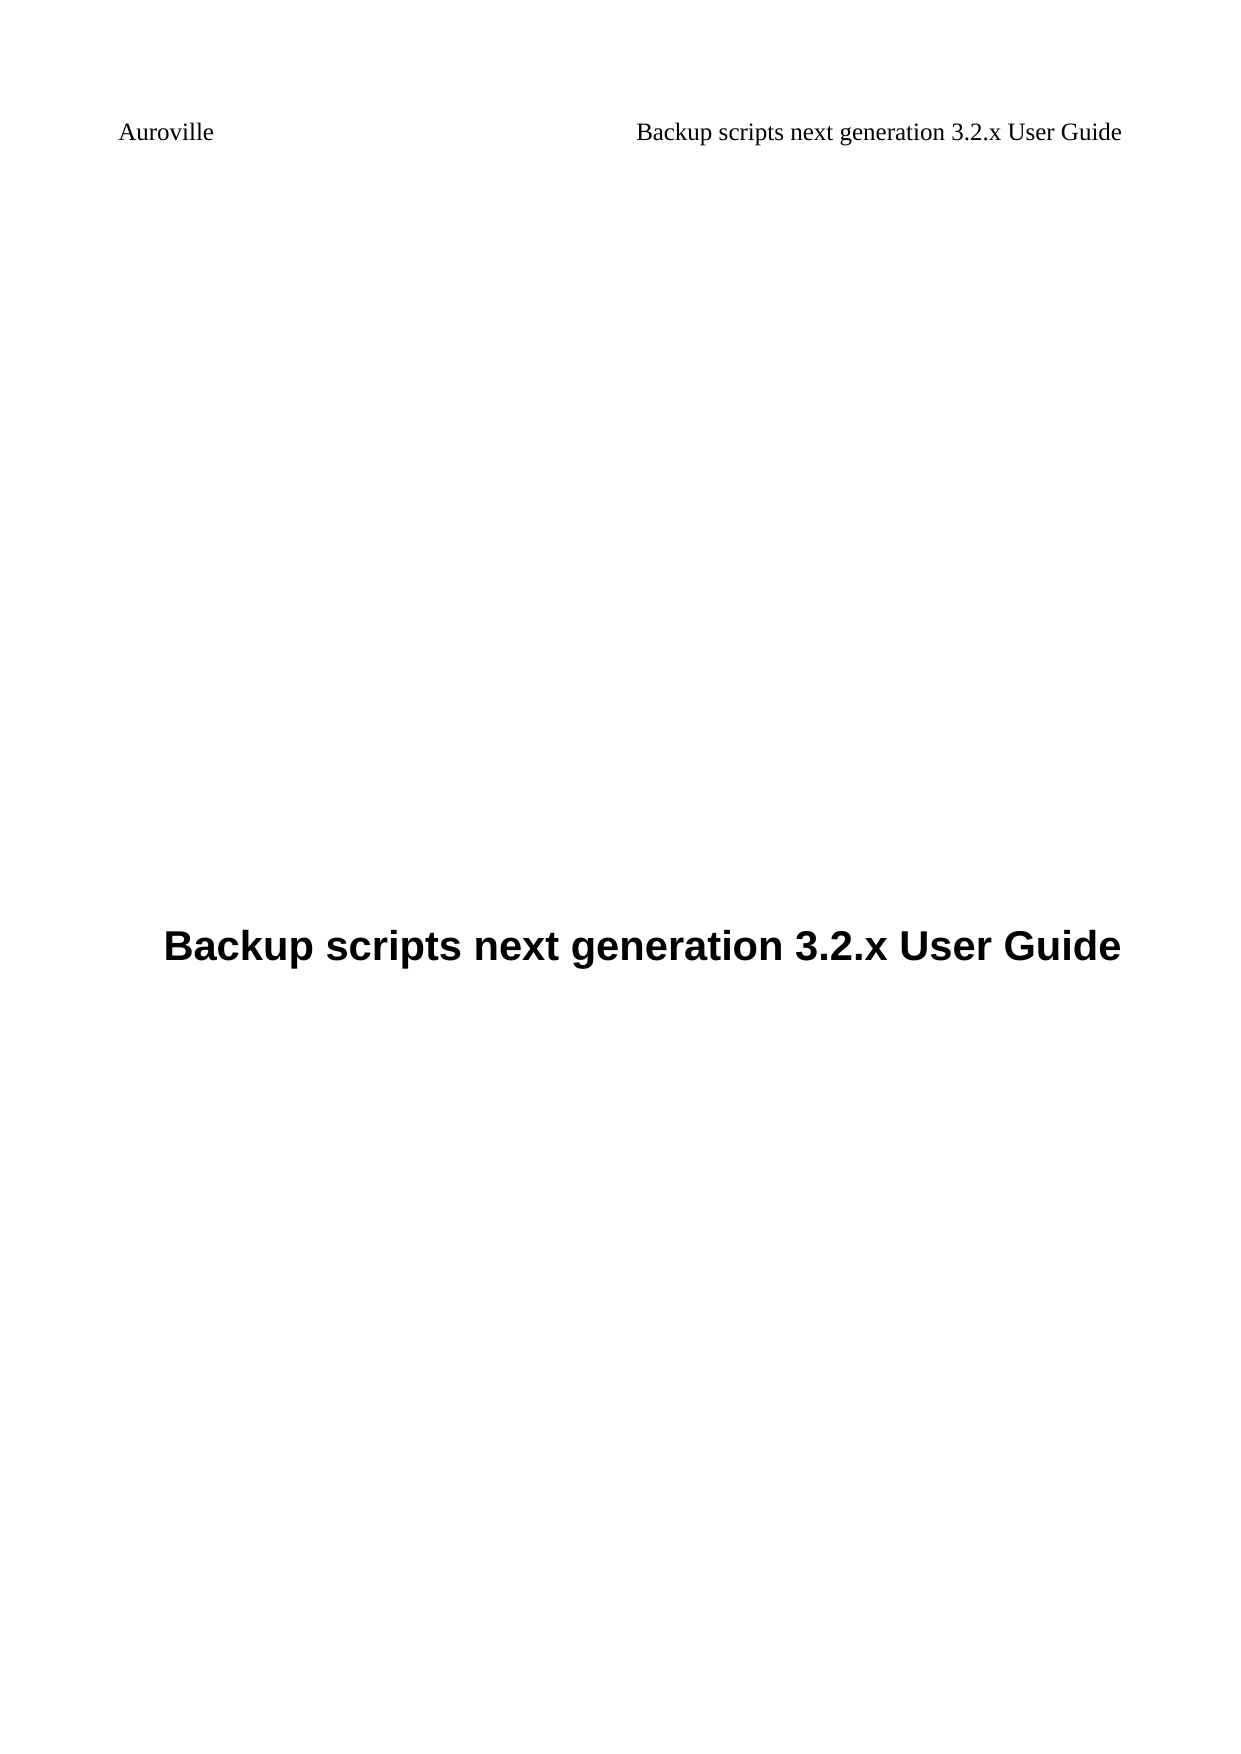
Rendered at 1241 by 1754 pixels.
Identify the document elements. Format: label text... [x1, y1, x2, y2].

text Backup scripts next generation 3.2.x User Guide [118, 922, 1122, 969]
text Auroville Backup scripts next generation 3.2.x User Guide [118, 118, 1122, 146]
